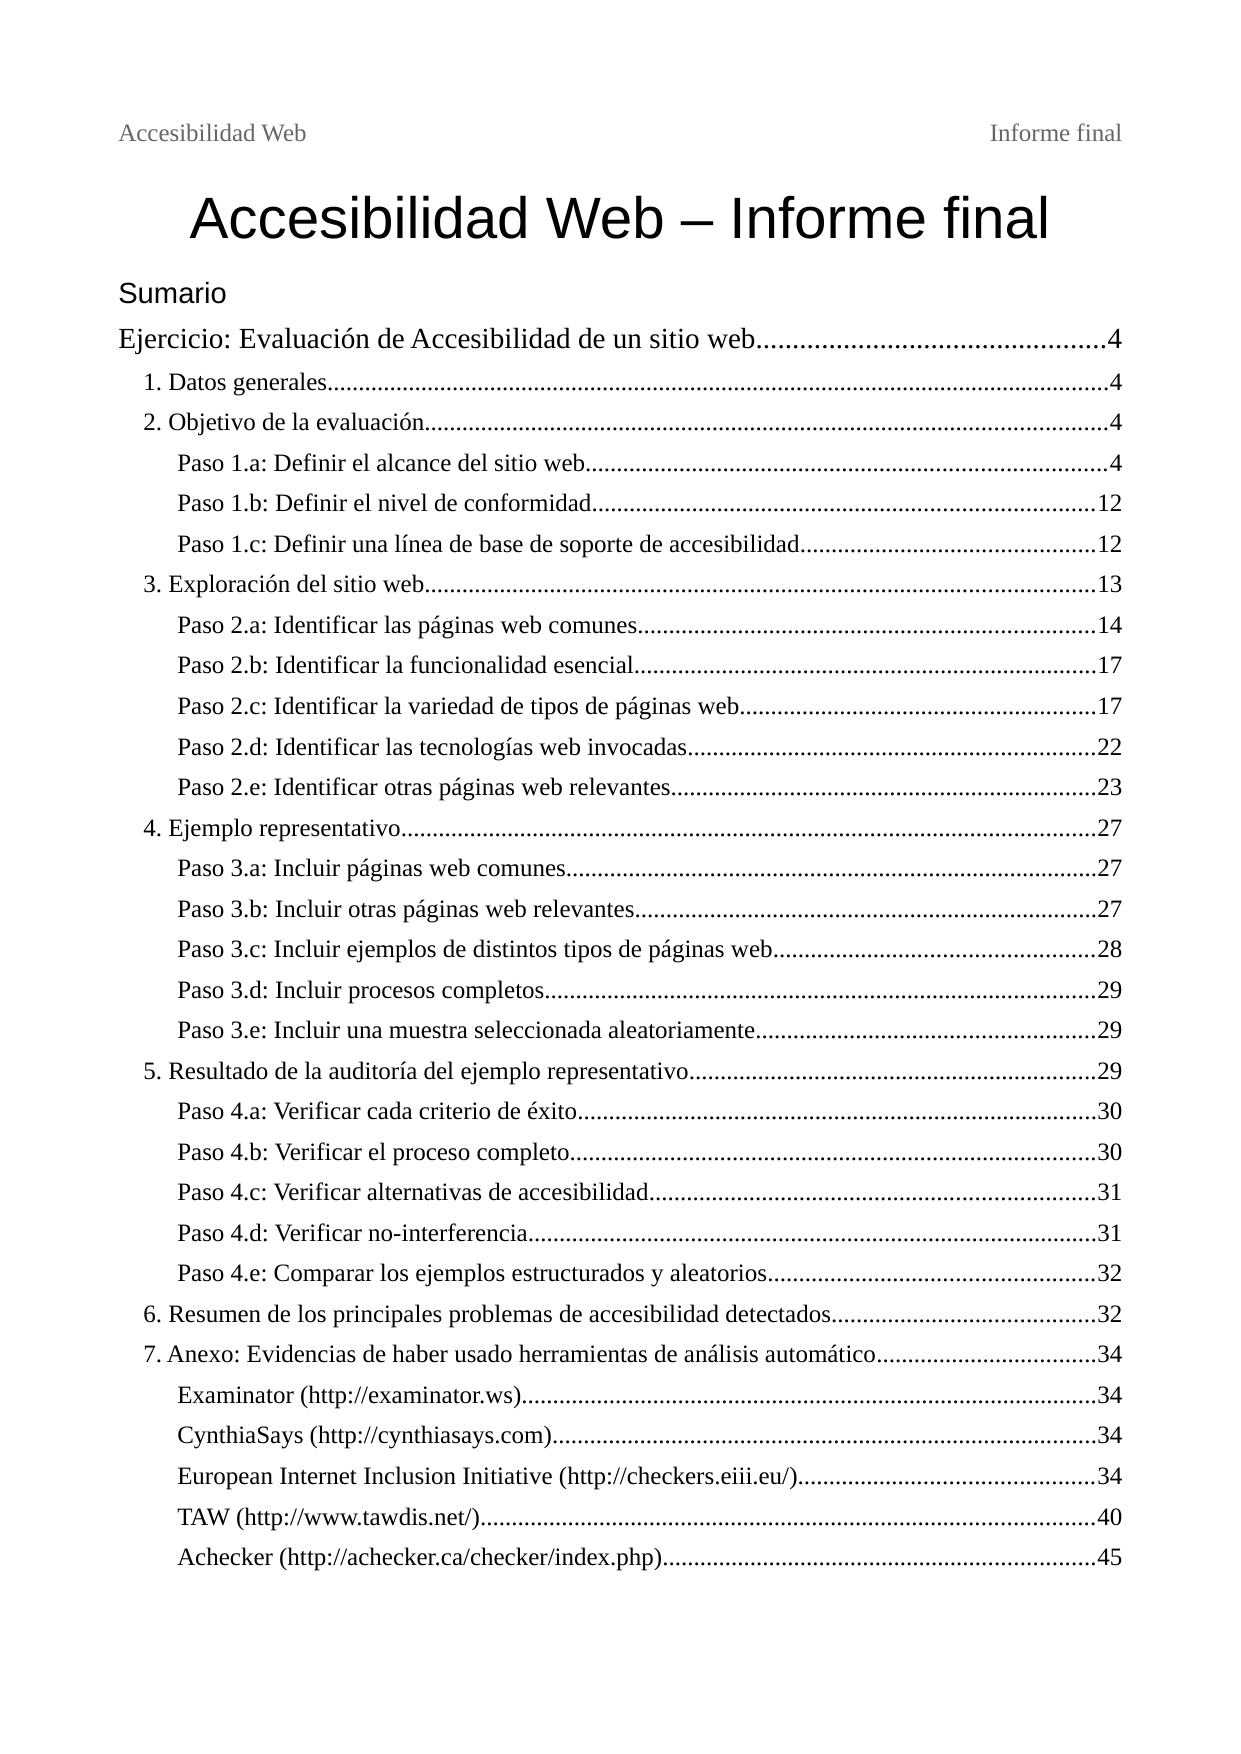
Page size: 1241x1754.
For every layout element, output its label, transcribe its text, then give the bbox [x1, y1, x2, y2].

text Ejercicio: Evaluación de Accesibilidad de un sitio web 4 [118, 322, 1122, 355]
text Paso 1.c: Definir una línea de base de soporte de accesibilidad 12 [177, 529, 1122, 558]
text Paso 4.b: Verificar el proceso completo 30 [177, 1137, 1122, 1166]
text Paso 1.a: Definir el alcance del sitio web 4 [177, 448, 1122, 477]
text European Internet Inclusion Initiative (http://checkers.eiii.eu/) 34 [177, 1461, 1122, 1490]
text 6. Resumen de los principales problemas de accesibilidad detectados 32 [143, 1299, 1122, 1328]
text Paso 3.b: Incluir otras páginas web relevantes 27 [177, 894, 1122, 922]
text 2. Objetivo de la evaluación 4 [143, 407, 1122, 436]
text Paso 2.d: Identificar las tecnologías web invocadas 22 [177, 732, 1122, 760]
text Paso 2.b: Identificar la funcionalidad esencial 17 [177, 651, 1122, 679]
text Paso 3.e: Incluir una muestra seleccionada aleatoriamente 29 [177, 1015, 1122, 1044]
text Paso 2.c: Identificar la variedad de tipos de páginas web 17 [177, 691, 1122, 720]
text Paso 3.d: Incluir procesos completos 29 [177, 975, 1122, 1003]
subtitle Sumario [118, 276, 1122, 309]
text TAW (http://www.tawdis.net/) 40 [177, 1502, 1122, 1530]
text Paso 1.b: Definir el nivel de conformidad 12 [177, 488, 1122, 517]
text Paso 4.e: Comparar los ejemplos estructurados y aleatorios 32 [177, 1258, 1122, 1287]
text Paso 3.c: Incluir ejemplos de distintos tipos de páginas web 28 [177, 934, 1122, 963]
text 7. Anexo: Evidencias de haber usado herramientas de análisis automático 34 [143, 1339, 1122, 1368]
text Achecker (http://achecker.ca/checker/index.php) 45 [177, 1542, 1122, 1571]
text Examinator (http://examinator.ws) 34 [177, 1380, 1122, 1409]
text Paso 4.c: Verificar alternativas de accesibilidad 31 [177, 1177, 1122, 1206]
text Paso 4.d: Verificar no-interferencia 31 [177, 1218, 1122, 1247]
text Paso 2.a: Identificar las páginas web comunes 14 [177, 610, 1122, 639]
text Paso 3.a: Incluir páginas web comunes 27 [177, 853, 1122, 882]
text 4. Ejemplo representativo 27 [143, 813, 1122, 841]
title Accesibilidad Web – Informe final [118, 183, 1122, 251]
text CynthiaSays (http://cynthiasays.com) 34 [177, 1421, 1122, 1449]
text 1. Datos generales 4 [143, 367, 1122, 396]
text 5. Resultado de la auditoría del ejemplo representativo 29 [143, 1056, 1122, 1084]
text Paso 4.a: Verificar cada criterio de éxito 30 [177, 1096, 1122, 1125]
text Paso 2.e: Identificar otras páginas web relevantes 23 [177, 772, 1122, 801]
text 3. Exploración del sitio web 13 [143, 569, 1122, 598]
